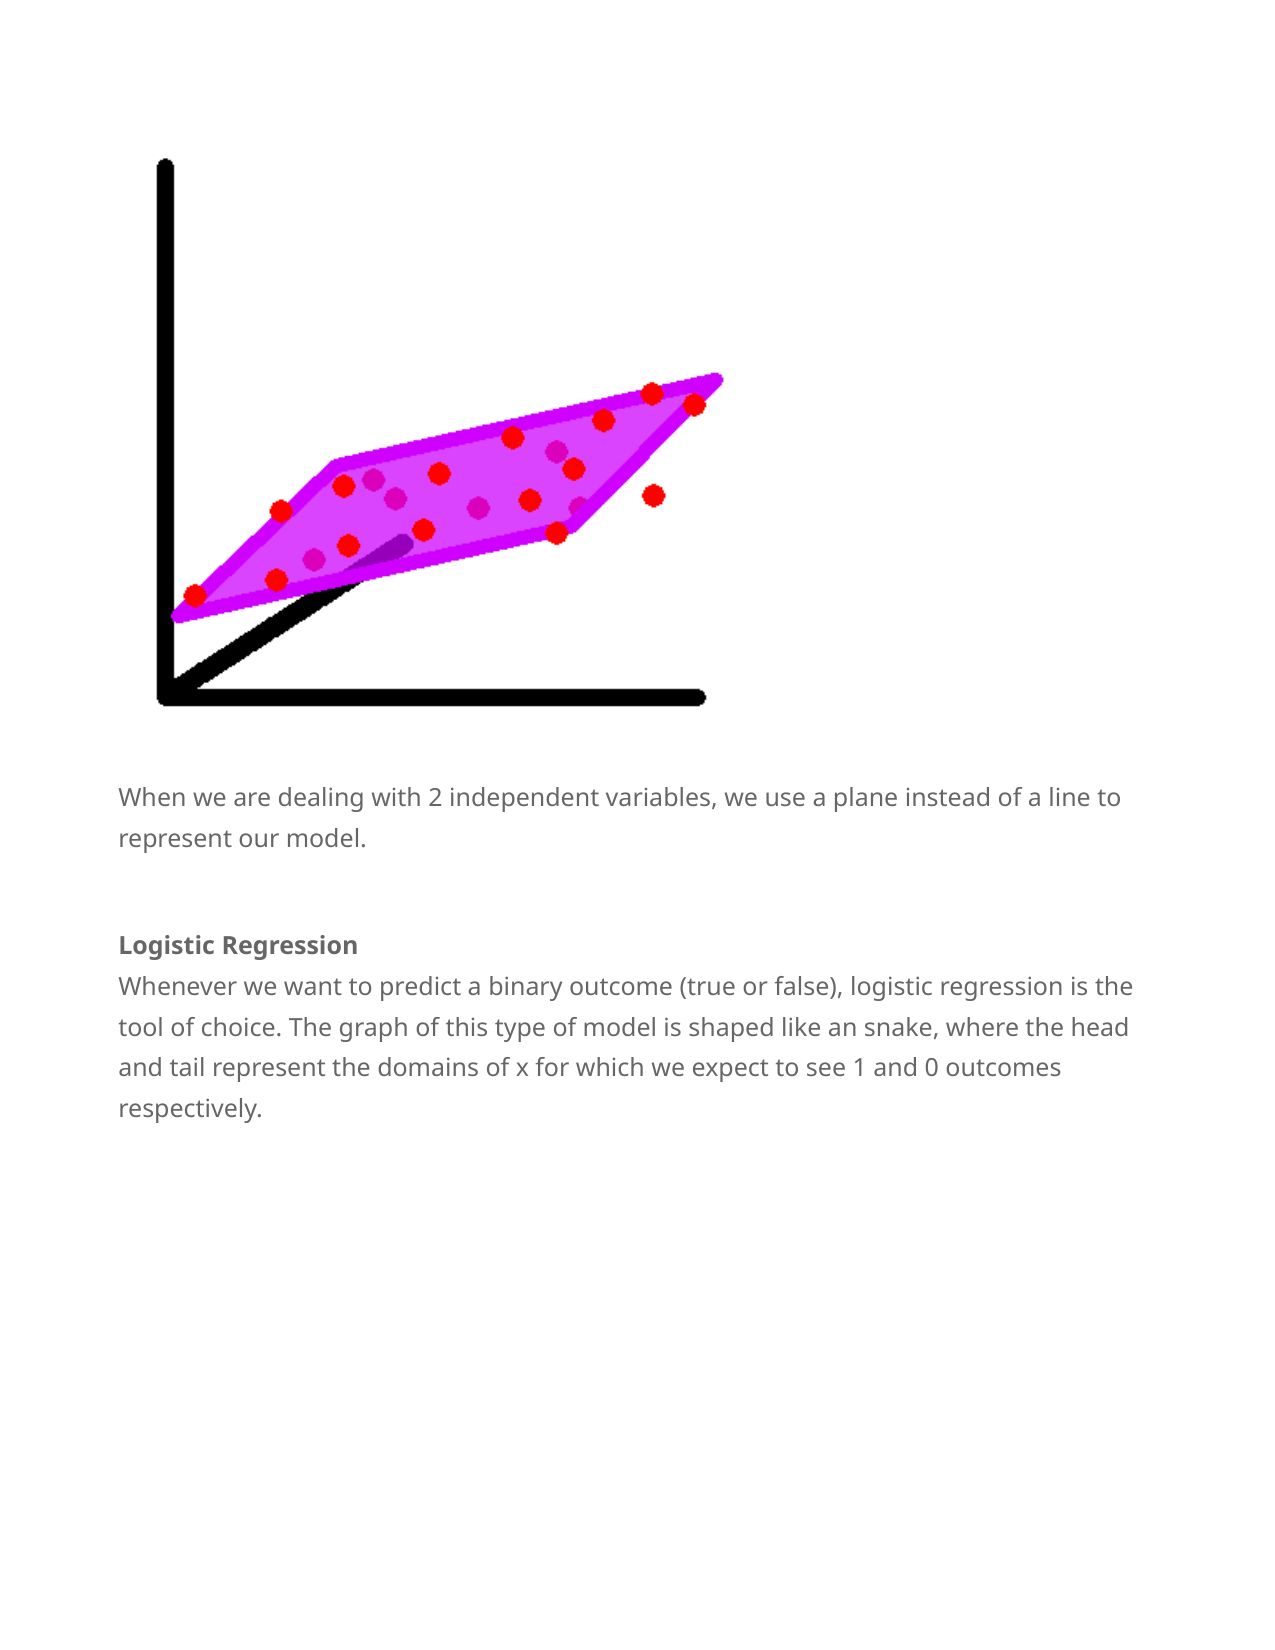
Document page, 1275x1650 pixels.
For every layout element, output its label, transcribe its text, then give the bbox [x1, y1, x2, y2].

picture [118, 118, 744, 744]
text When we are dealing with 2 independent variables, we use a plane instead of a line to represent our model. [118, 780, 1157, 855]
text Whenever we want to predict a binary outcome (true or false), logistic regression is the tool of choice. The graph of this type of model is shaped like an snake, where the head and tail represent the domains of x for which we expect to see 1 and 0 outcomes respectively. [118, 968, 1157, 1125]
text Logistic Regression [118, 927, 1157, 962]
